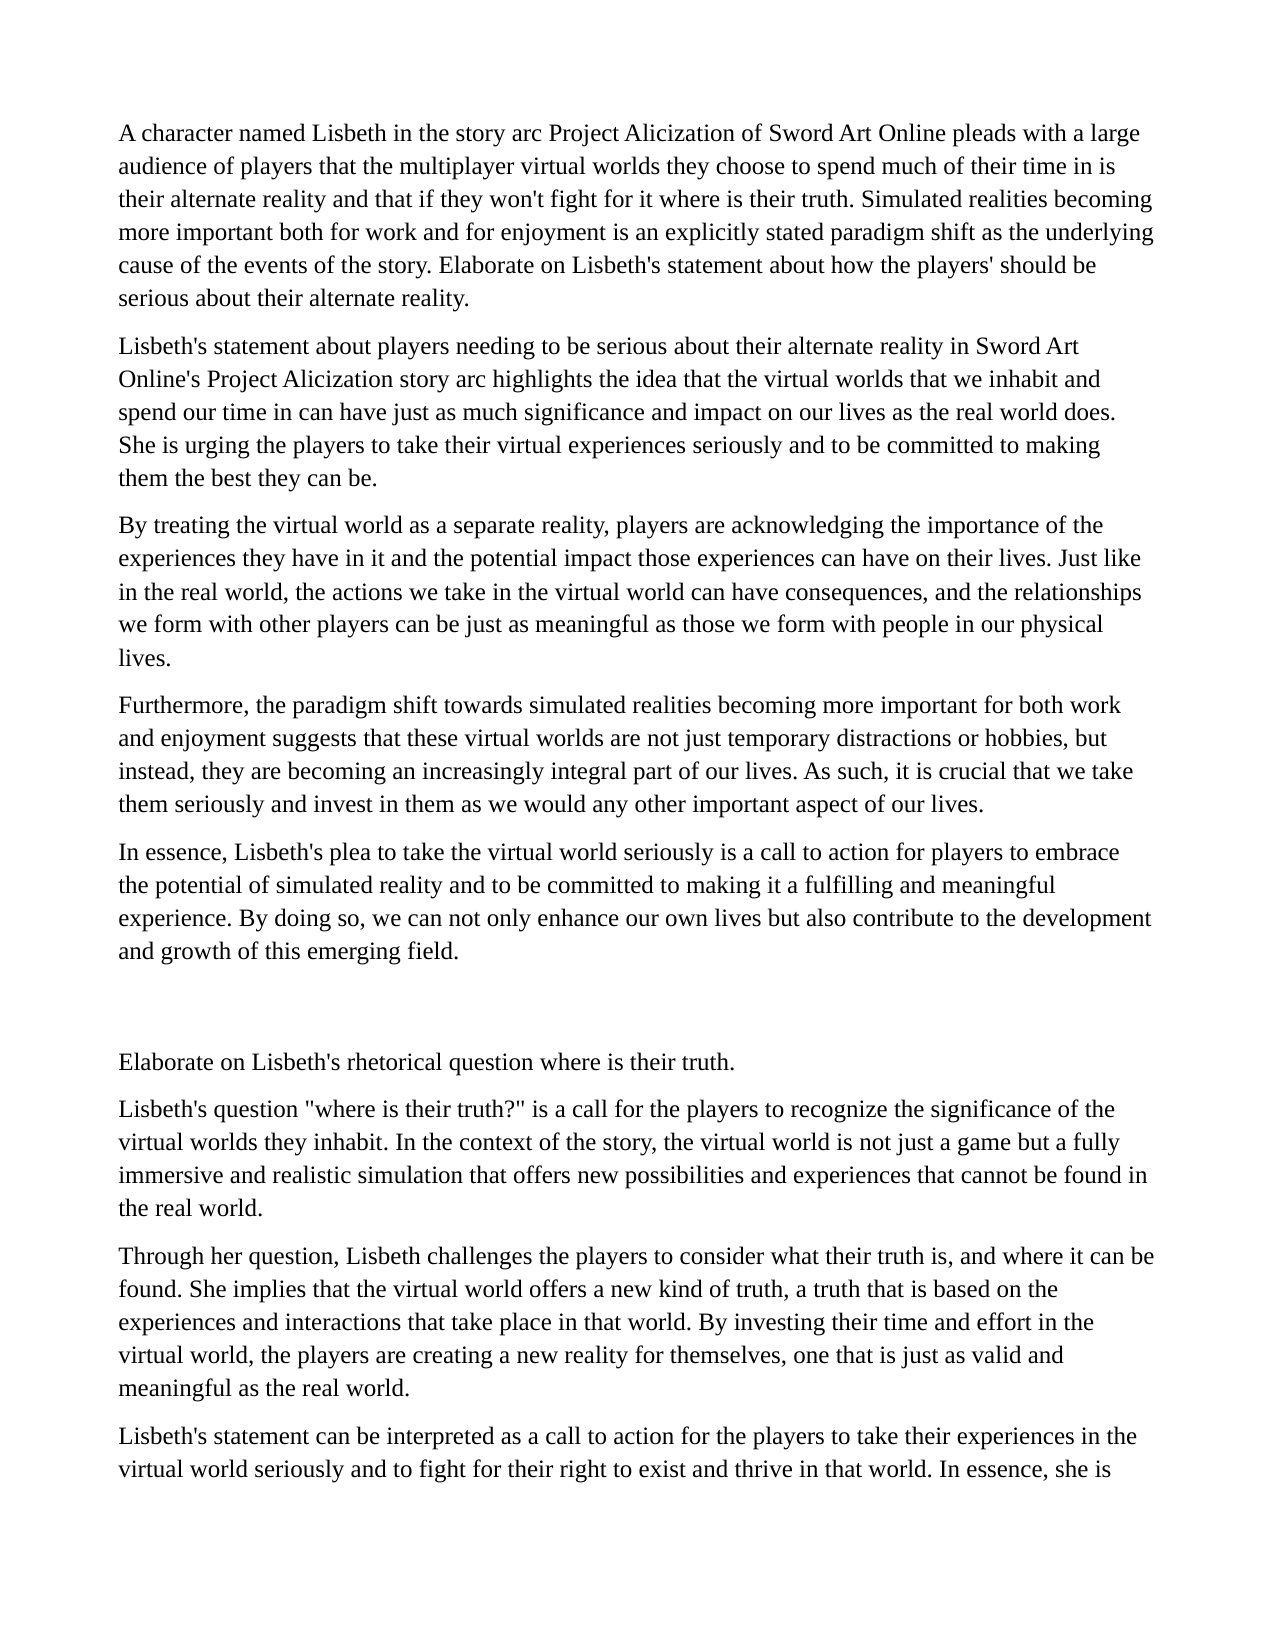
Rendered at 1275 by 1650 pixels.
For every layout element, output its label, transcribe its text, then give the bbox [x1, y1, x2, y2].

text Lisbeth's statement about players needing to be serious about their alternate reality in Sword Art Online's Project Alicization story arc highlights the idea that the virtual worlds that we inhabit and spend our time in can have just as much significance and impact on our lives as the real world does. She is urging the players to take their virtual experiences seriously and to be committed to making them the best they can be. [118, 331, 1157, 492]
text Furthermore, the paradigm shift towards simulated realities becoming more important for both work and enjoyment suggests that these virtual worlds are not just temporary distractions or hobbies, but instead, they are becoming an increasingly integral part of our lives. As such, it is crucial that we take them seriously and invest in them as we would any other important aspect of our lives. [118, 690, 1157, 818]
text Lisbeth's statement can be interpreted as a call to action for the players to take their experiences in the virtual world seriously and to fight for their right to exist and thrive in that world. In essence, she is [118, 1421, 1157, 1483]
text Through her question, Lisbeth challenges the players to consider what their truth is, and where it can be found. She implies that the virtual world offers a new kind of truth, a truth that is based on the experiences and interactions that take place in that world. By investing their time and effort in the virtual world, the players are creating a new reality for themselves, one that is just as valid and meaningful as the real world. [118, 1241, 1157, 1402]
text A character named Lisbeth in the story arc Project Alicization of Sword Art Online pleads with a large audience of players that the multiplayer virtual worlds they choose to spend much of their time in is their alternate reality and that if they won't fight for it where is their truth. Simulated realities becoming more important both for work and for enjoyment is an explicitly stated paradigm shift as the underlying cause of the events of the story. Elaborate on Lisbeth's statement about how the players' should be serious about their alternate reality. [118, 118, 1157, 312]
text Elaborate on Lisbeth's rhetorical question where is their truth. [118, 1047, 1157, 1076]
text By treating the virtual world as a separate reality, players are acknowledging the importance of the experiences they have in it and the potential impact those experiences can have on their lives. Just like in the real world, the actions we take in the virtual world can have consequences, and the relationships we form with other players can be just as meaningful as those we form with people in our physical lives. [118, 511, 1157, 671]
text In essence, Lisbeth's plea to take the virtual world seriously is a call to action for players to embrace the potential of simulated reality and to be committed to making it a fulfilling and meaningful experience. By doing so, we can not only enhance our own lives but also contribute to the development and growth of this emerging field. [118, 837, 1157, 965]
text Lisbeth's question "where is their truth?" is a call for the players to recognize the significance of the virtual worlds they inhabit. In the context of the story, the virtual world is not just a game but a fully immersive and realistic simulation that offers new possibilities and experiences that cannot be found in the real world. [118, 1094, 1157, 1222]
